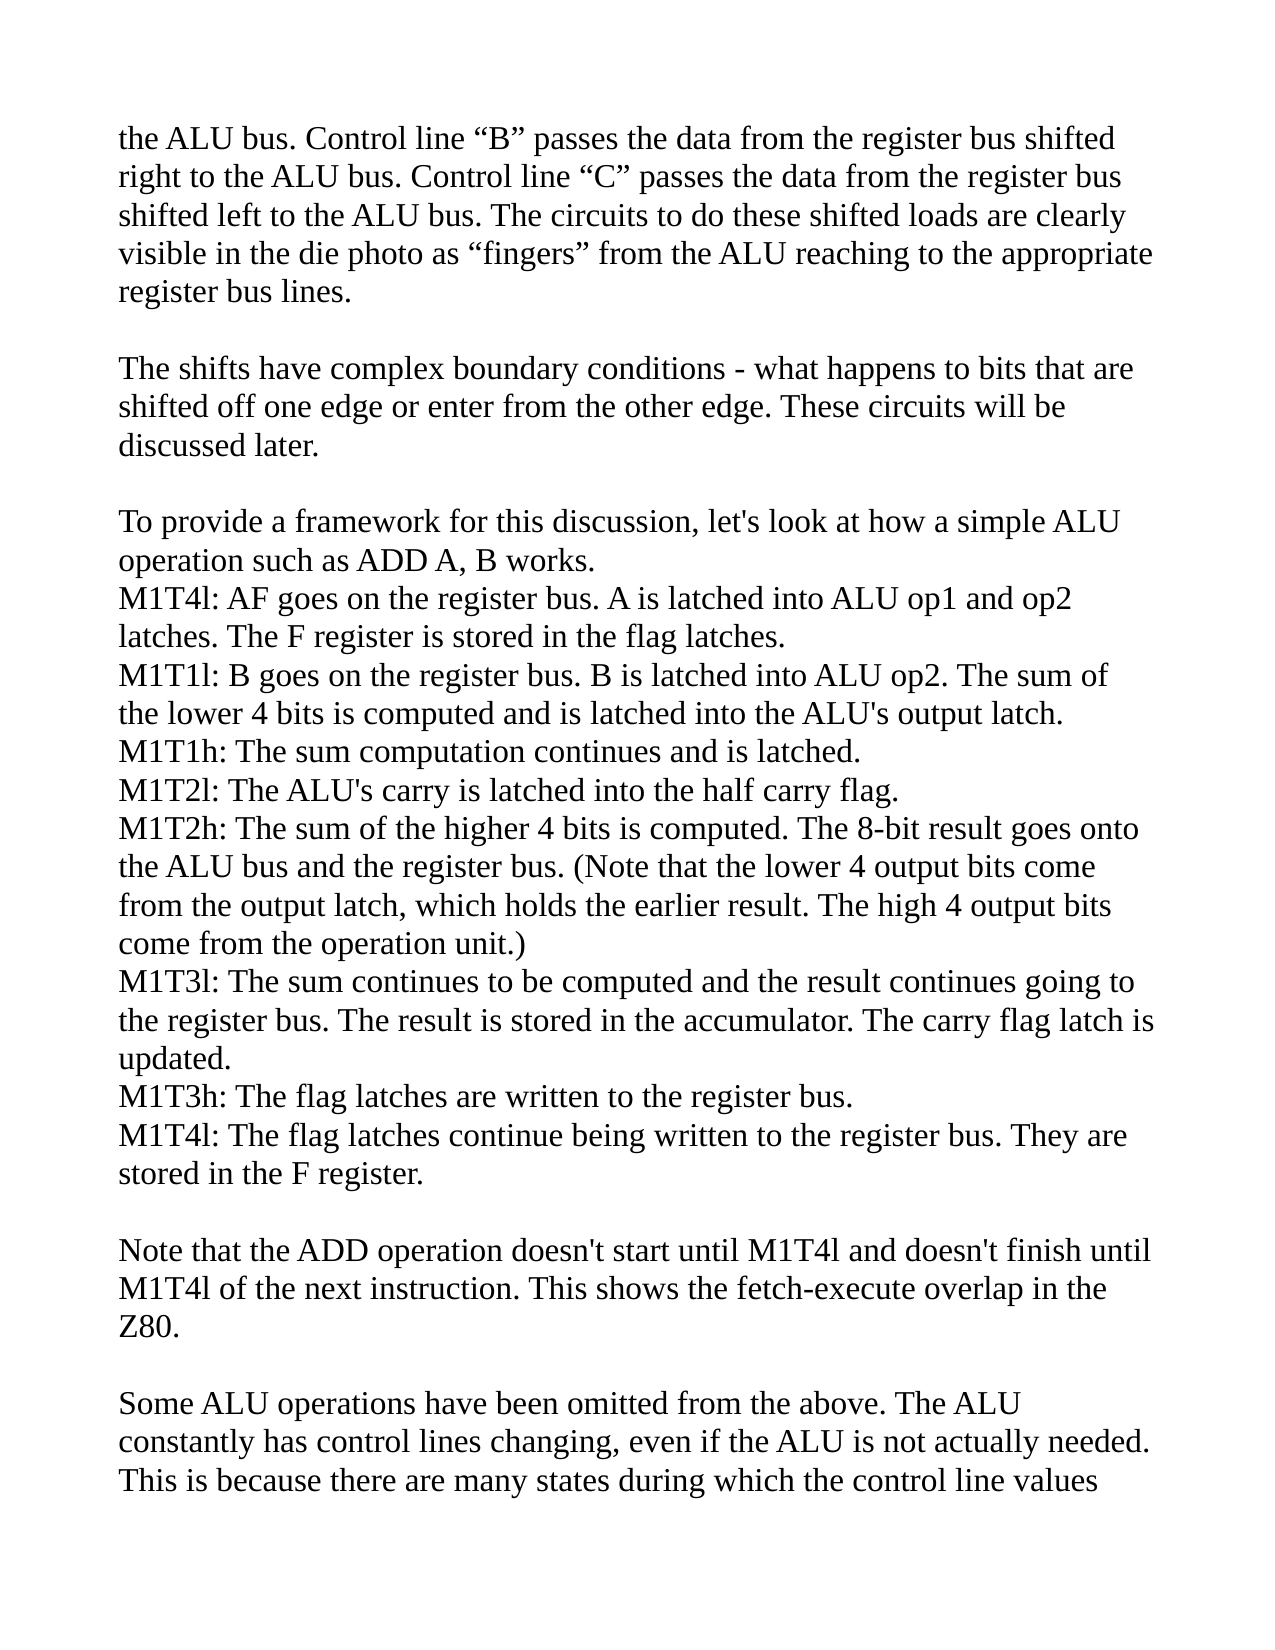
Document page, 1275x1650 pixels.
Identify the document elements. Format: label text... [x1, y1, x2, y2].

text the ALU bus. Control line “B” passes the data from the register bus shifted right to the ALU bus. Control line “C” passes the data from the register bus shifted left to the ALU bus. The circuits to do these shifted loads are clearly visible in the die photo as “fingers” from the ALU reaching to the appropriate register bus lines. [118, 118, 1157, 310]
text M1T2h: The sum of the higher 4 bits is computed. The 8-bit result goes onto the ALU bus and the register bus. (Note that the lower 4 output bits come from the output latch, which holds the earlier result. The high 4 output bits come from the operation unit.) [118, 808, 1157, 961]
text The shifts have complex boundary conditions - what happens to bits that are shifted off one edge or enter from the other edge. These circuits will be discussed later. [118, 348, 1157, 463]
text M1T4l: AF goes on the register bus. A is latched into ALU op1 and op2 latches. The F register is stored in the flag latches. [118, 578, 1157, 655]
text Some ALU operations have been omitted from the above. The ALU constantly has control lines changing, even if the ALU is not actually needed. This is because there are many states during which the control line values [118, 1383, 1157, 1498]
text M1T1h: The sum computation continues and is latched. [118, 731, 1157, 770]
text M1T3l: The sum continues to be computed and the result continues going to the register bus. The result is stored in the accumulator. The carry flag latch is updated. [118, 961, 1157, 1076]
text M1T3h: The flag latches are written to the register bus. [118, 1076, 1157, 1115]
text Note that the ADD operation doesn't start until M1T4l and doesn't finish until M1T4l of the next instruction. This shows the fetch-execute overlap in the Z80. [118, 1230, 1157, 1345]
text M1T2l: The ALU's carry is latched into the half carry flag. [118, 770, 1157, 808]
text M1T4l: The flag latches continue being written to the register bus. They are stored in the F register. [118, 1115, 1157, 1191]
text M1T1l: B goes on the register bus. B is latched into ALU op2. The sum of the lower 4 bits is computed and is latched into the ALU's output latch. [118, 655, 1157, 731]
text To provide a framework for this discussion, let's look at how a simple ALU operation such as ADD A, B works. [118, 501, 1157, 578]
